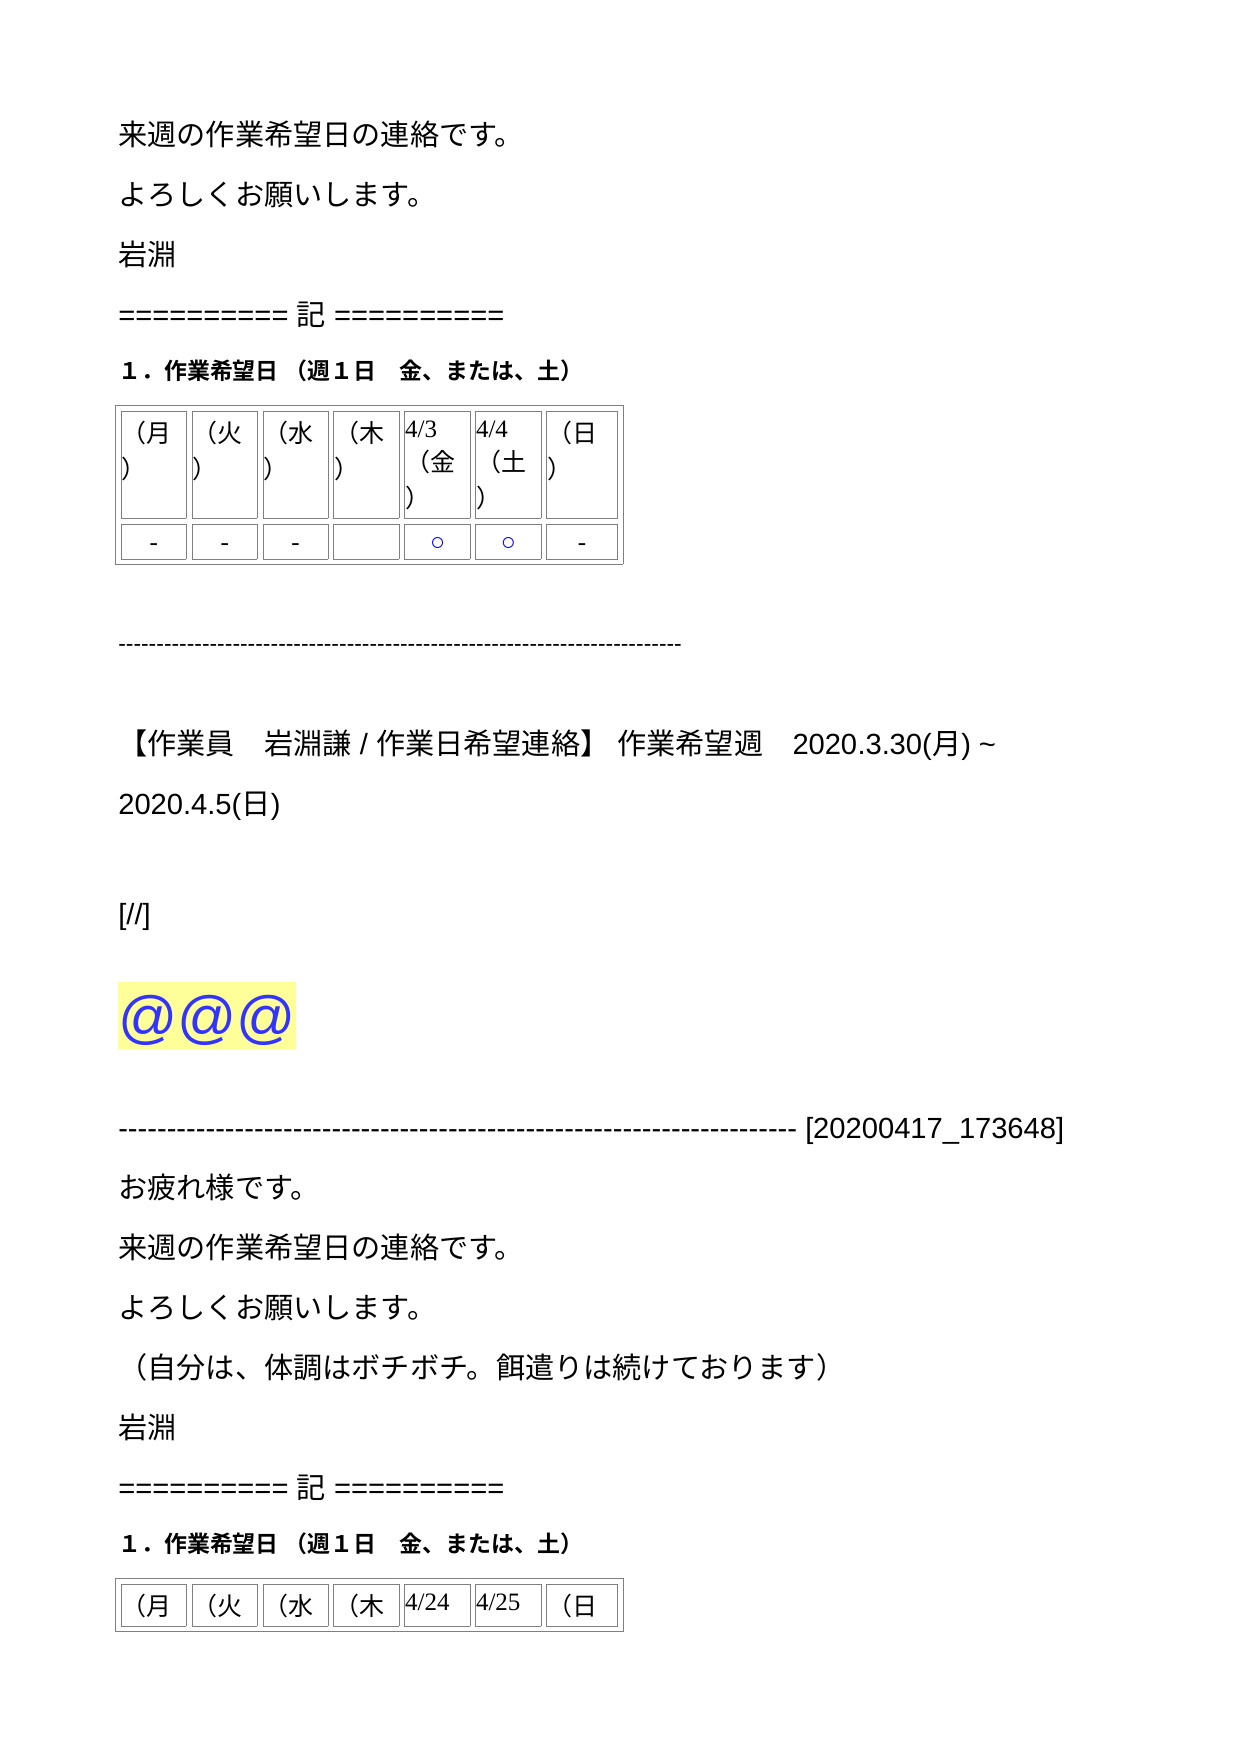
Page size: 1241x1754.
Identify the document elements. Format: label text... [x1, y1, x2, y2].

table_cell ○ [473, 518, 544, 558]
table_header （水） [260, 406, 331, 518]
text -------------------------------------------------------------------------- [118, 630, 1122, 657]
text 岩淵 [118, 238, 1122, 272]
text （自分は、体調はボチボチ。餌遣りは続けております） [118, 1351, 1122, 1384]
text 来週の作業希望日の連絡です。 [118, 118, 1122, 152]
text ========== 記 ========== [118, 298, 1122, 332]
table_cell - [189, 518, 260, 558]
text 【作業員 岩淵謙 / 作業日希望連絡】 作業希望週 2020.3.30(月) ~ 2020.4.5(日) [118, 727, 1122, 821]
text よろしくお願いします。 [118, 1291, 1122, 1324]
table_cell - [122, 525, 186, 558]
table_header 4/24 [402, 1579, 473, 1626]
table_header （月 [118, 1579, 189, 1626]
text 岩淵 [118, 1411, 1122, 1444]
table_header 4/4（土） [473, 406, 544, 518]
table_header （木 [331, 1579, 402, 1626]
table_header （木） [331, 406, 402, 518]
table_cell - [547, 525, 617, 558]
text ---------------------------------------------------------------------- [20200417_173648] [118, 1111, 1122, 1144]
text [//] [118, 897, 1122, 931]
table_cell [331, 518, 402, 558]
table_header 4/25 [473, 1579, 544, 1626]
text お疲れ様です。 [118, 1171, 1122, 1204]
text 来週の作業希望日の連絡です。 [118, 1231, 1122, 1264]
table_header （月） [118, 406, 189, 518]
table_cell - [264, 525, 328, 558]
table_cell - [260, 518, 331, 558]
text １．作業希望日 （週１日 金、または、土） [118, 1531, 1122, 1557]
table_cell - [118, 518, 189, 558]
text １．作業希望日 （週１日 金、または、土） [118, 358, 1122, 384]
table_cell ○ [402, 518, 473, 558]
text @@@ [118, 982, 1122, 1049]
table_header （日 [544, 1579, 620, 1626]
table_cell - [193, 525, 257, 558]
table_header 4/3（金） [402, 406, 473, 518]
table_header （日） [544, 406, 620, 518]
text よろしくお願いします。 [118, 178, 1122, 212]
table_cell - [544, 518, 620, 558]
table_header （水 [260, 1579, 331, 1626]
table_cell [334, 525, 399, 558]
table_header （火 [189, 1579, 260, 1626]
text ========== 記 ========== [118, 1471, 1122, 1504]
table_header （火） [189, 406, 260, 518]
